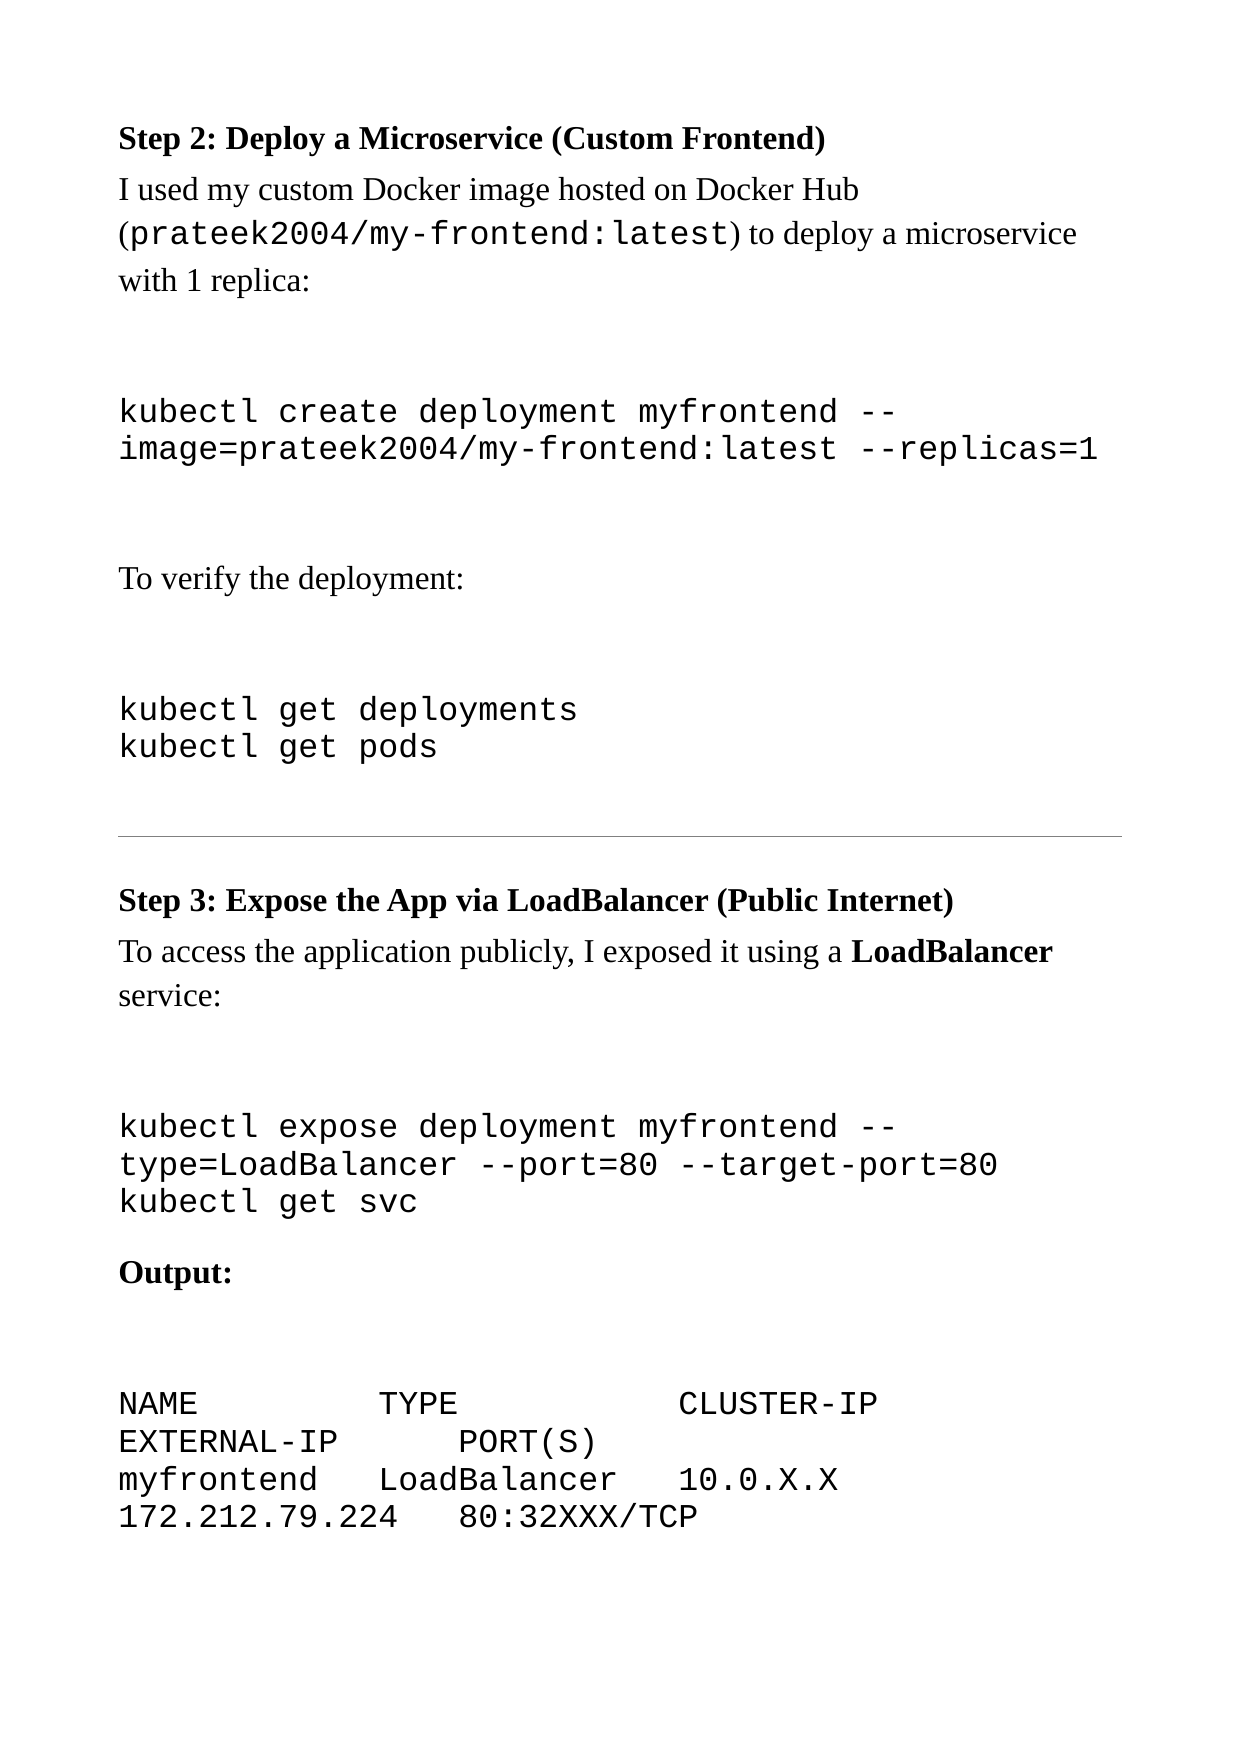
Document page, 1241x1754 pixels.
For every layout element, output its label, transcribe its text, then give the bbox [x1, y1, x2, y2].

text To access the application publicly, I exposed it using a LoadBalancer service: [118, 931, 1122, 1013]
text kubectl get pods [118, 730, 1122, 768]
text To verify the deployment: [118, 558, 1122, 596]
text kubectl get deployments [118, 692, 1122, 730]
text kubectl expose deployment myfrontend --type=LoadBalancer --port=80 --target-port=80 [118, 1109, 1122, 1185]
text Output: [118, 1252, 1122, 1291]
text NAME TYPE CLUSTER-IP EXTERNAL-IP PORT(S) [118, 1387, 1122, 1462]
subtitle Step 3: Expose the App via LoadBalancer (Public Internet) [118, 880, 1122, 918]
text kubectl get svc [118, 1185, 1122, 1223]
text I used my custom Docker image hosted on Docker Hub (prateek2004/my-frontend:latest) to deploy a microservice with 1 replica: [118, 169, 1122, 298]
text kubectl create deployment myfrontend --image=prateek2004/my-frontend:latest --replicas=1 [118, 394, 1122, 470]
text myfrontend LoadBalancer 10.0.X.X 172.212.79.224 80:32XXX/TCP [118, 1462, 1122, 1538]
subtitle Step 2: Deploy a Microservice (Custom Frontend) [118, 118, 1122, 156]
